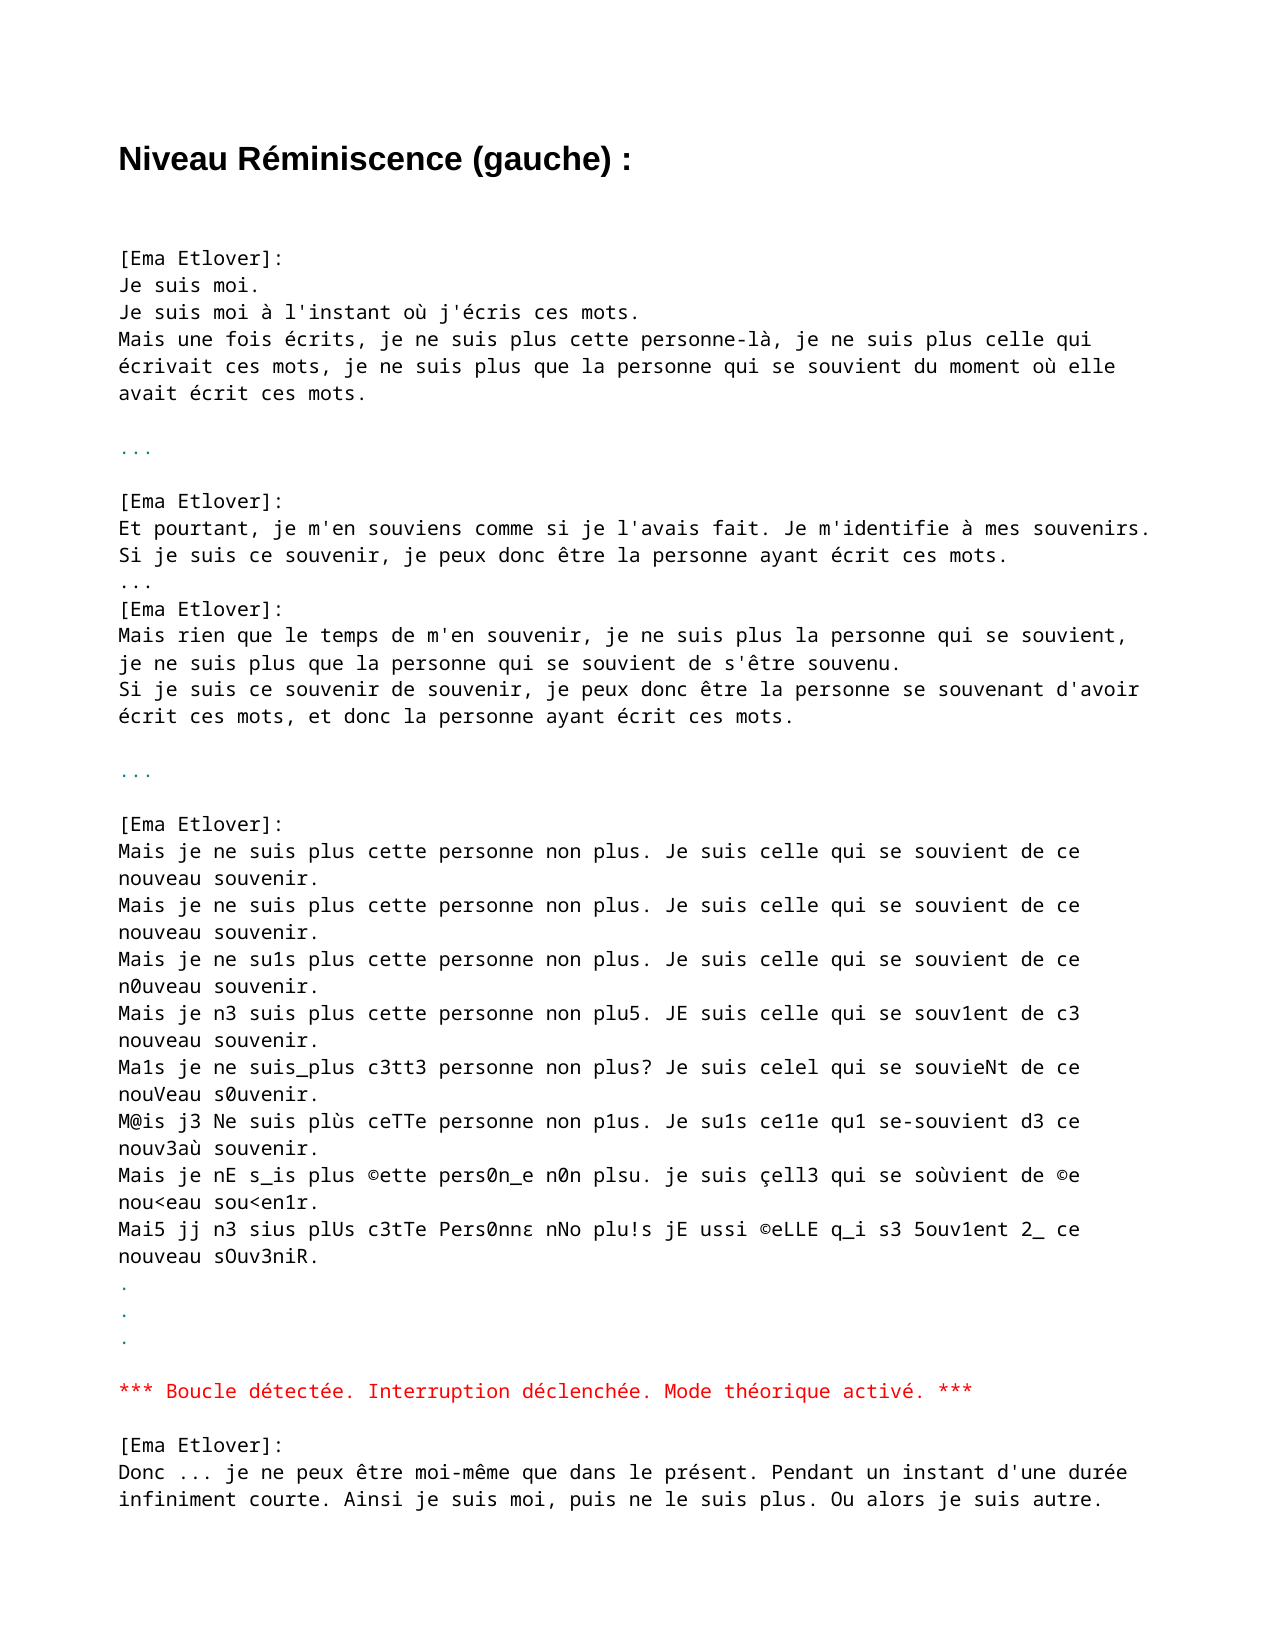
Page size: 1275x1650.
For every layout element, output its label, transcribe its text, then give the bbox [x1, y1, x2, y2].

text Mais une fois écrits, je ne suis plus cette personne-là, je ne suis plus celle qui écrivait ces mots, je ne suis plus que la personne qui se souvient du moment où elle avait écrit ces mots. [118, 325, 1157, 406]
text Mai5 jj n3 sius plUs c3tTe Pers0nnε nNo plu!s jE ussi ©eLLE q_i s3 5ouv1ent 2_ ce nouveau sOuv3niR. [118, 1215, 1157, 1269]
text Et pourtant, je m'en souviens comme si je l'avais fait. Je m'identifie à mes souvenirs. [118, 514, 1157, 541]
text ... [118, 433, 1157, 460]
text Mais je n3 suis plus cette personne non plu5. JE suis celle qui se souv1ent de c3 nouveau souvenir. [118, 999, 1157, 1053]
text [Ema Etlover]: [118, 811, 1157, 838]
text ... [118, 757, 1157, 784]
text . [118, 1269, 1157, 1296]
text Donc ... je ne peux être moi-même que dans le présent. Pendant un instant d'une durée infiniment courte. Ainsi je suis moi, puis ne le suis plus. Ou alors je suis autre. [118, 1458, 1157, 1512]
text Mais je ne suis plus cette personne non plus. Je suis celle qui se souvient de ce nouveau souvenir. [118, 892, 1157, 946]
subtitle Niveau Réminiscence (gauche) : [118, 139, 1157, 178]
text [Ema Etlover]: [118, 244, 1157, 271]
text . [118, 1296, 1157, 1323]
text Mais je ne su1s plus cette personne non plus. Je suis celle qui se souvient de ce n0uveau souvenir. [118, 946, 1157, 999]
text *** Boucle détectée. Interruption déclenchée. Mode théorique activé. *** [118, 1377, 1157, 1404]
text Mais je nE s_is plus ©ette pers0n_e n0n plsu. je suis çell3 qui se soùvient de ©e nou<eau sou<en1r. [118, 1161, 1157, 1215]
text Mais rien que le temps de m'en souvenir, je ne suis plus la personne qui se souvient, je ne suis plus que la personne qui se souvient de s'être souvenu. [118, 622, 1157, 676]
text M@is j3 Ne suis plùs ceTTe personne non p1us. Je su1s ce11e qu1 se-souvient d3 ce nouv3aù souvenir. [118, 1107, 1157, 1161]
text Mais je ne suis plus cette personne non plus. Je suis celle qui se souvient de ce nouveau souvenir. [118, 838, 1157, 892]
text [Ema Etlover]: [118, 487, 1157, 514]
text Ma1s je ne suis_plus c3tt3 personne non plus? Je suis celel qui se souvieNt de ce nouVeau s0uvenir. [118, 1053, 1157, 1107]
text [Ema Etlover]: [118, 595, 1157, 622]
text Si je suis ce souvenir, je peux donc être la personne ayant écrit ces mots. [118, 541, 1157, 568]
text Si je suis ce souvenir de souvenir, je peux donc être la personne se souvenant d'avoir écrit ces mots, et donc la personne ayant écrit ces mots. [118, 676, 1157, 730]
text Je suis moi. [118, 271, 1157, 298]
text Je suis moi à l'instant où j'écris ces mots. [118, 298, 1157, 325]
text [Ema Etlover]: [118, 1431, 1157, 1458]
text . [118, 1323, 1157, 1350]
text ... [118, 568, 1157, 595]
